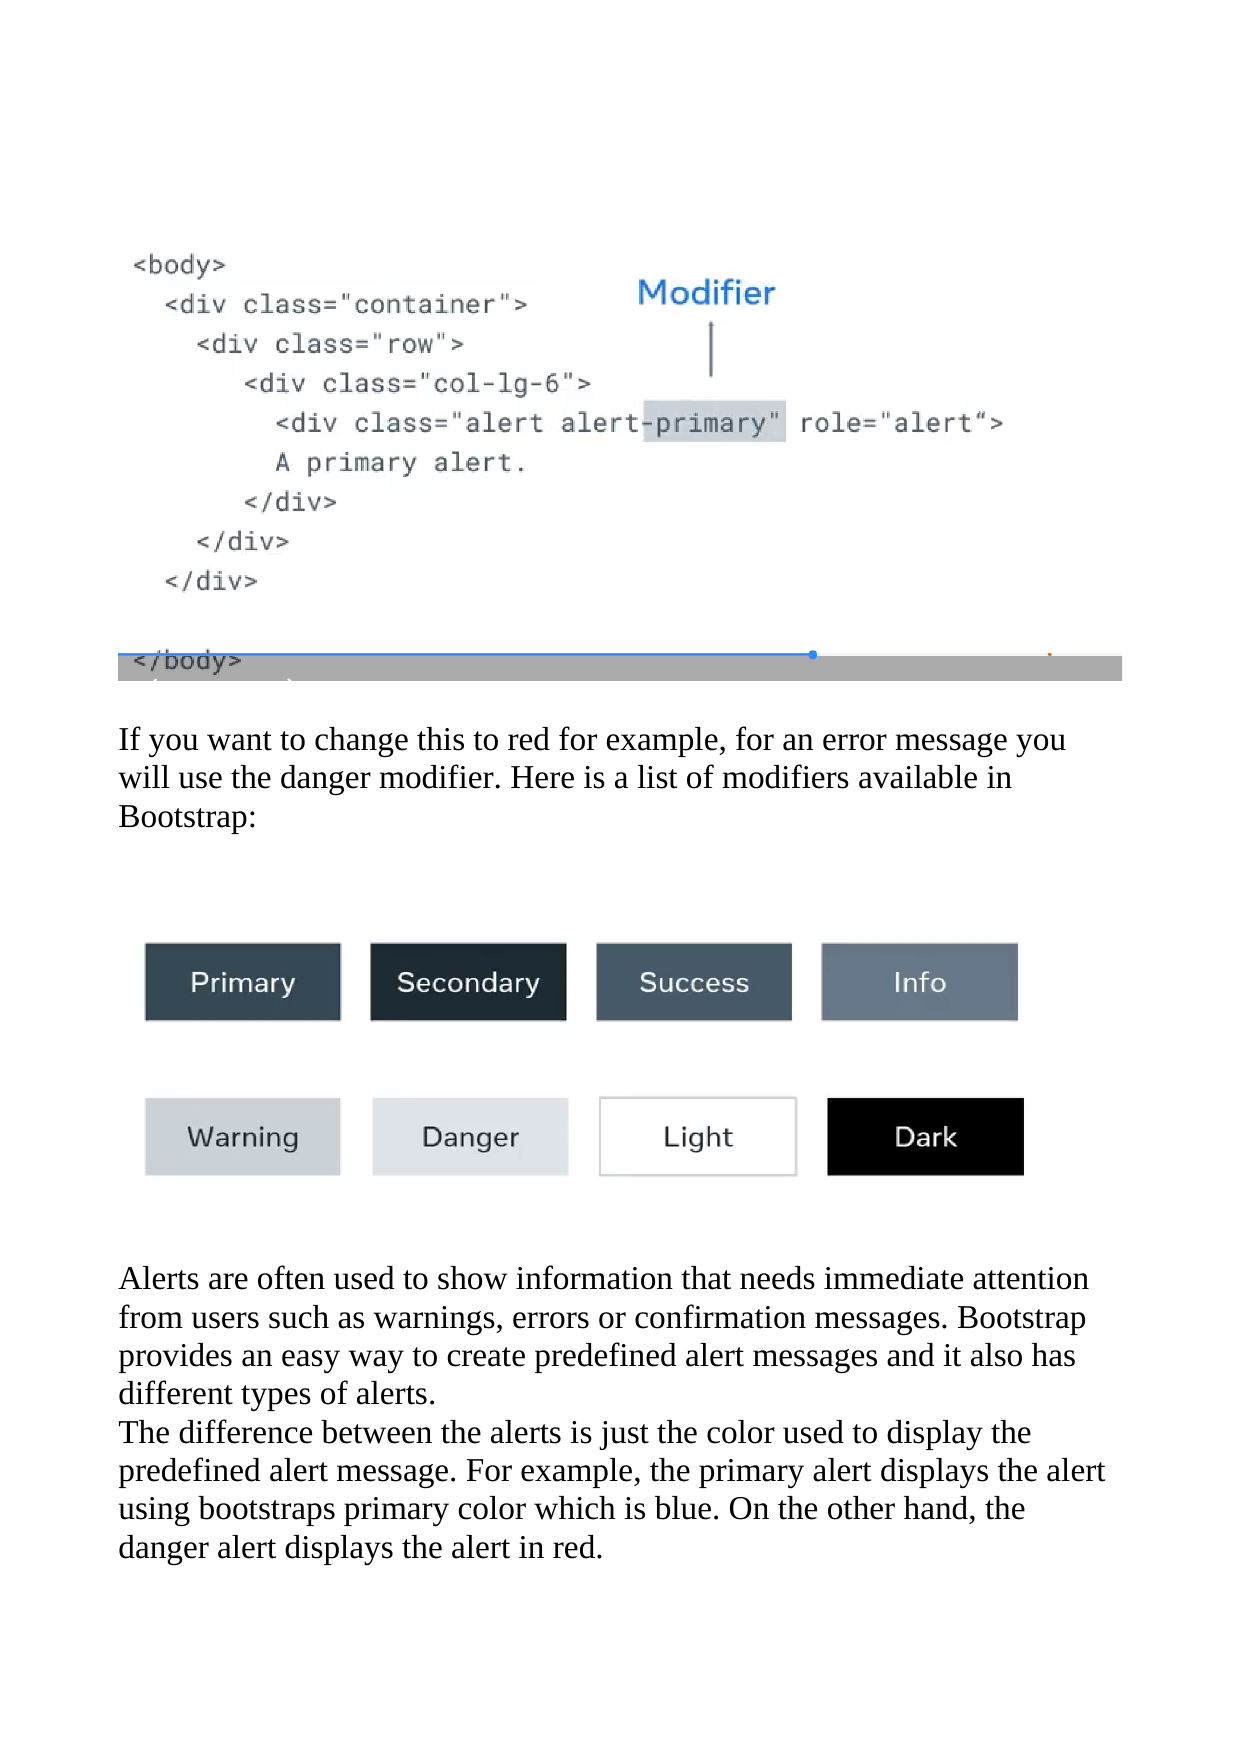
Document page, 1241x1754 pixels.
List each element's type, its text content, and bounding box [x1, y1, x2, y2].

picture [118, 233, 1123, 681]
text If you want to change this to red for example, for an error message you will use the danger modifier. Here is a list of modifiers available in Bootstrap: [118, 719, 1122, 834]
picture [118, 911, 1123, 1221]
text Alerts are often used to show information that needs immediate attention from users such as warnings, errors or confirmation messages. Bootstrap provides an easy way to create predefined alert messages and it also has different types of alerts. [118, 1258, 1122, 1412]
text The difference between the alerts is just the color used to display the predefined alert message. For example, the primary alert displays the alert using bootstraps primary color which is blue. On the other hand, the danger alert displays the alert in red. [118, 1412, 1122, 1565]
